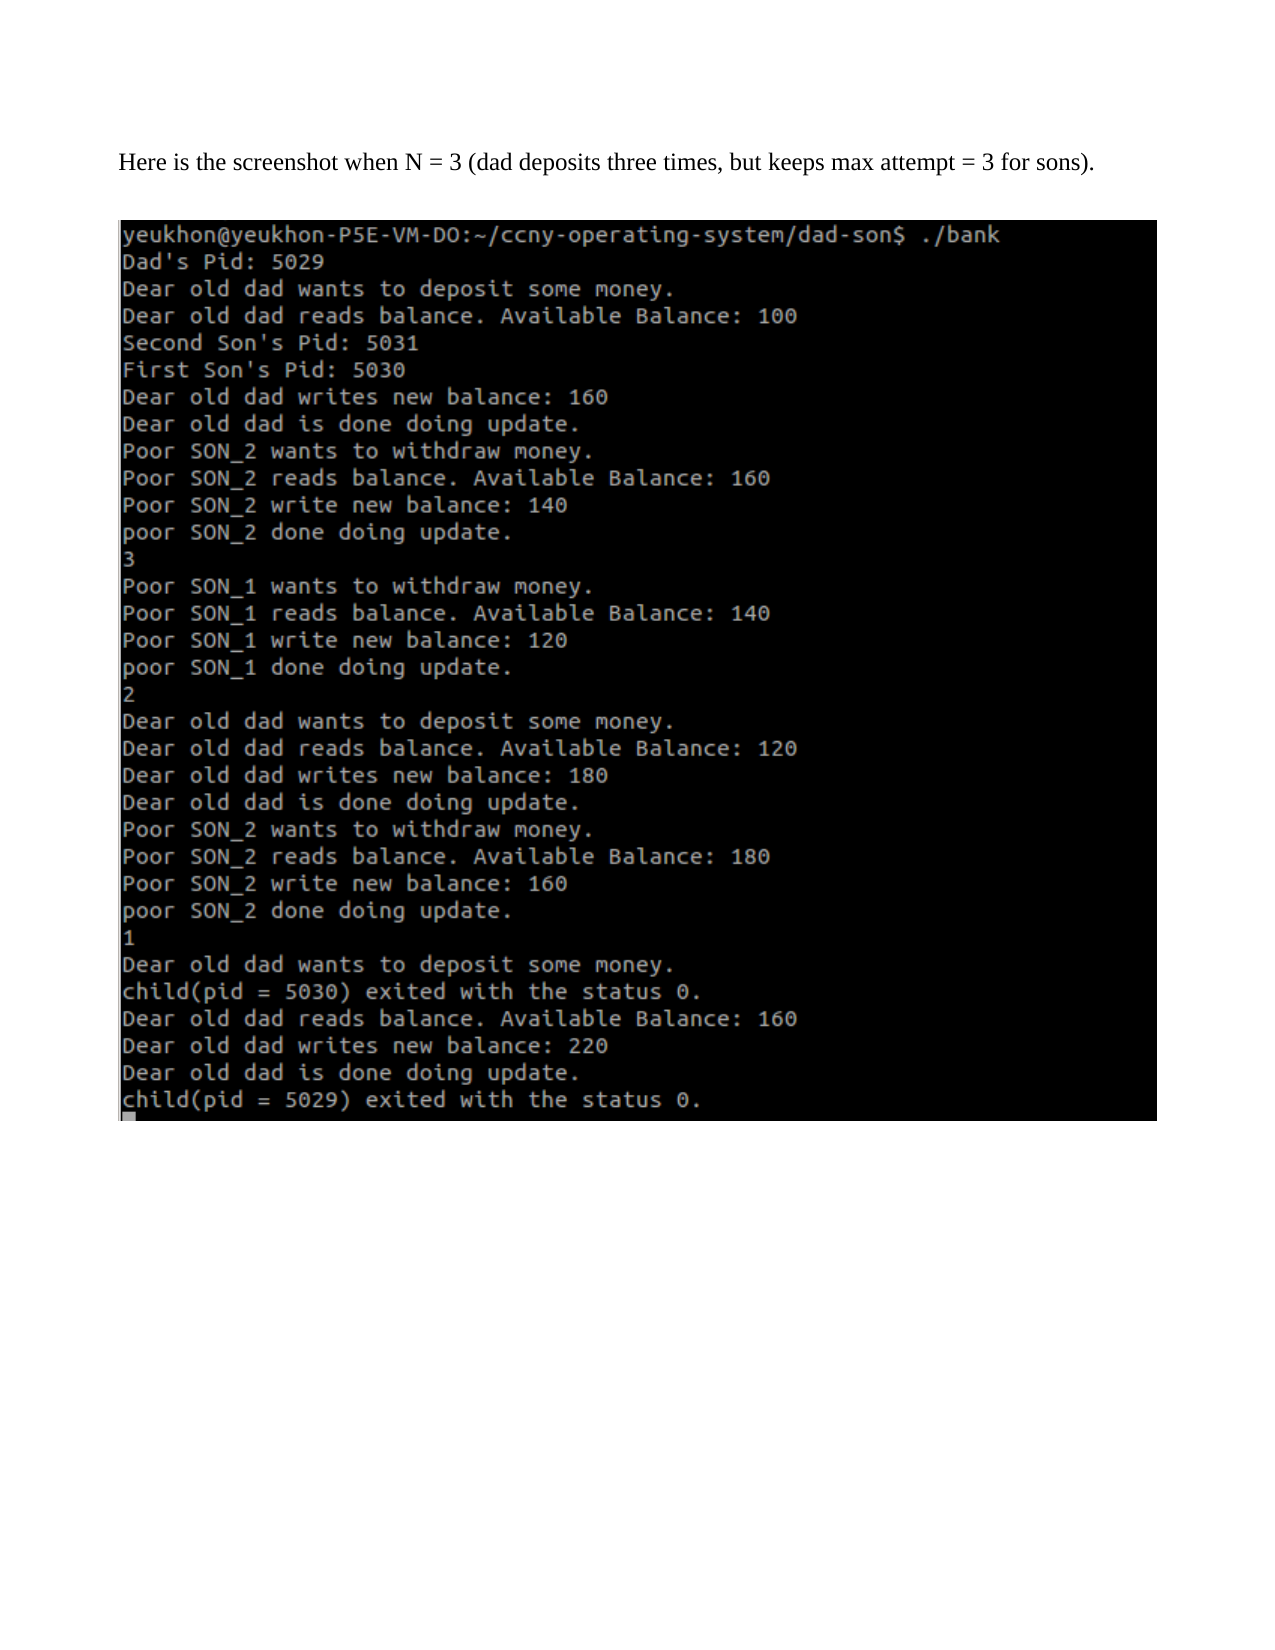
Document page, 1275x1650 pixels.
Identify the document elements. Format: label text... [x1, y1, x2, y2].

text Here is the screenshot when N = 3 (dad deposits three times, but keeps max attempt = 3 for sons). [118, 147, 1157, 176]
picture [118, 220, 1157, 1121]
